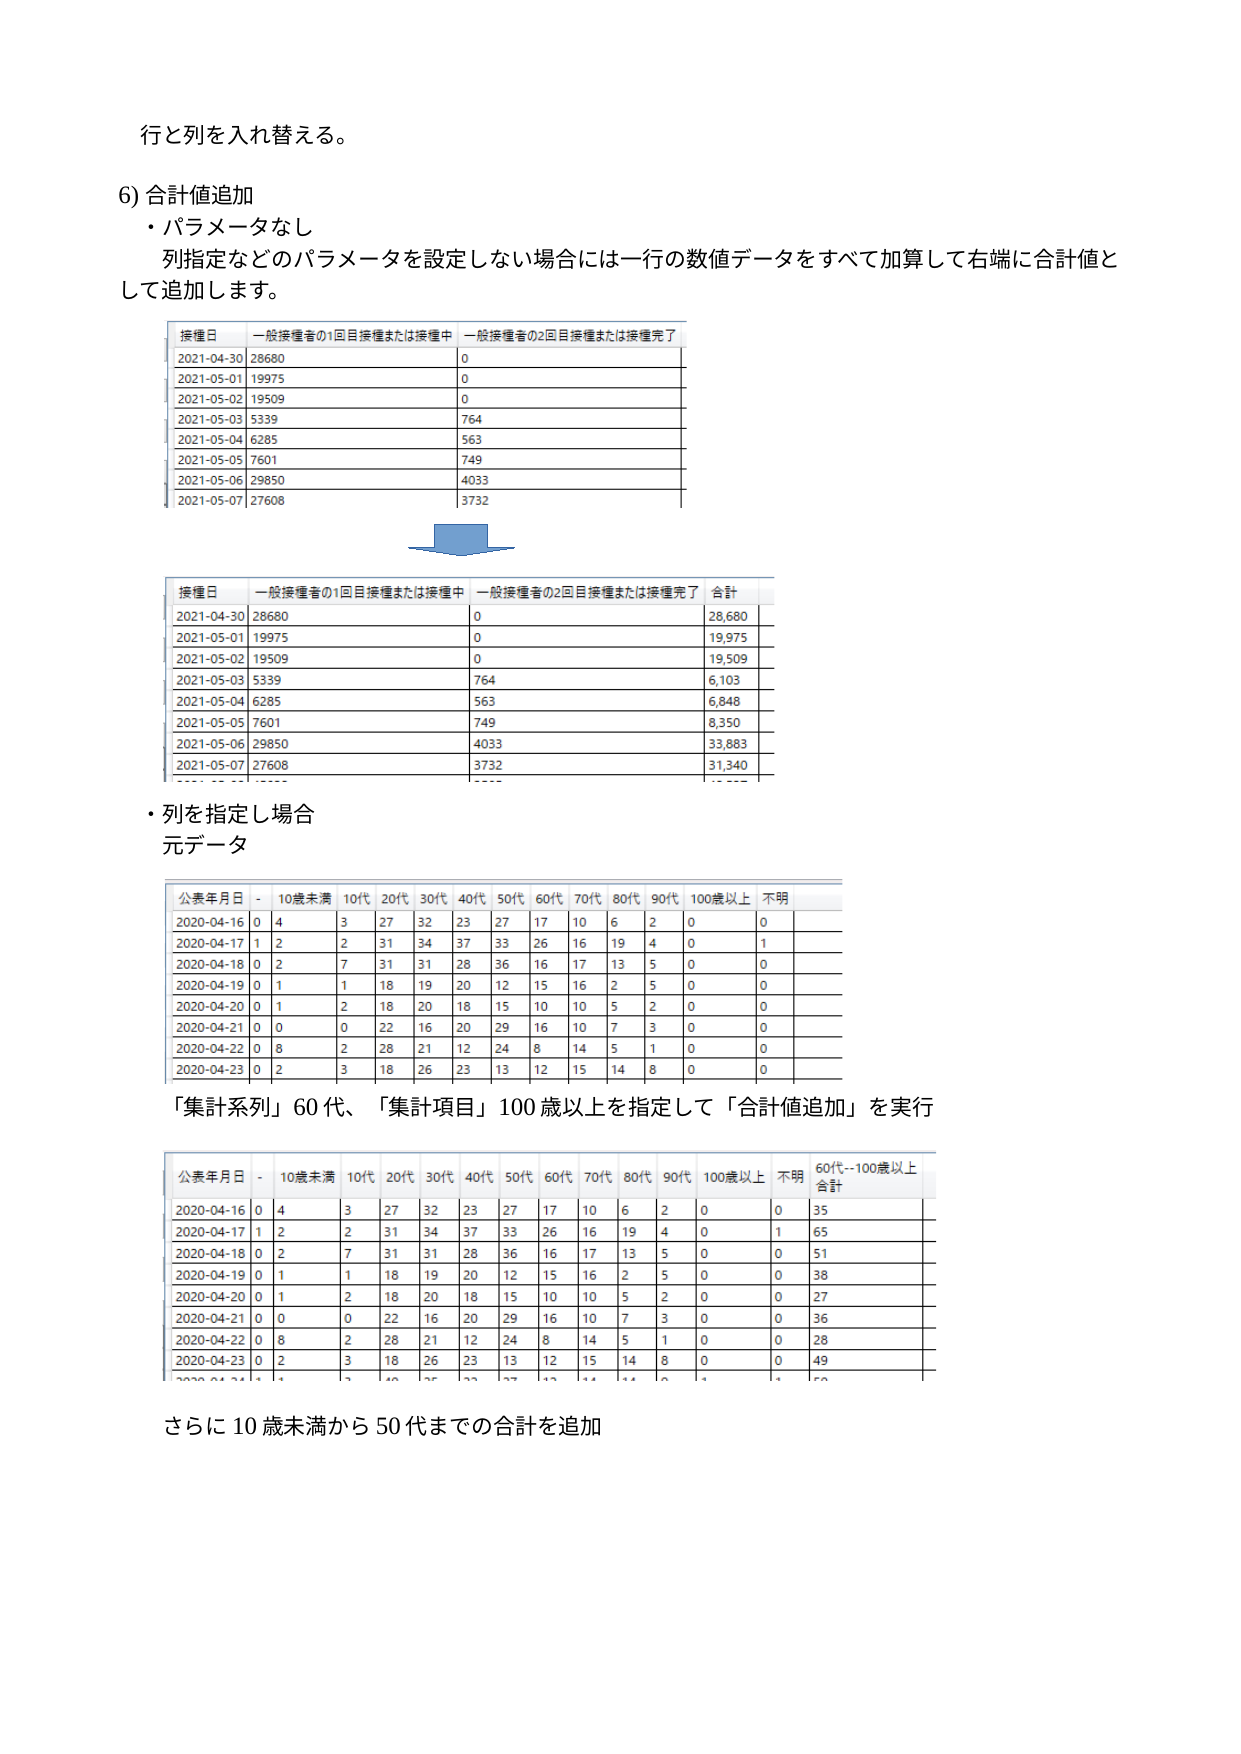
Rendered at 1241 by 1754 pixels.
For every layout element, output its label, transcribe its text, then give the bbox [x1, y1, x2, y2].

text 6) 合計値追加 [118, 178, 1122, 210]
picture [163, 576, 775, 782]
text 元データ [118, 828, 1122, 860]
picture [162, 1150, 937, 1381]
text さらに10歳未満から50代までの合計を追加 [118, 1409, 1122, 1441]
text ・列を指定し場合 [118, 797, 1122, 828]
picture [164, 879, 843, 1084]
text 行と列を入れ替える。 [118, 118, 1122, 150]
picture [164, 320, 687, 508]
text 列指定などのパラメータを設定しない場合には一行の数値データをすべて加算して右端に合計値として追加します。 [118, 242, 1122, 305]
text 「集計系列」60代、「集計項目」100歳以上を指定して「合計値追加」を実行 [118, 1090, 1122, 1122]
text ・パラメータなし [118, 210, 1122, 242]
